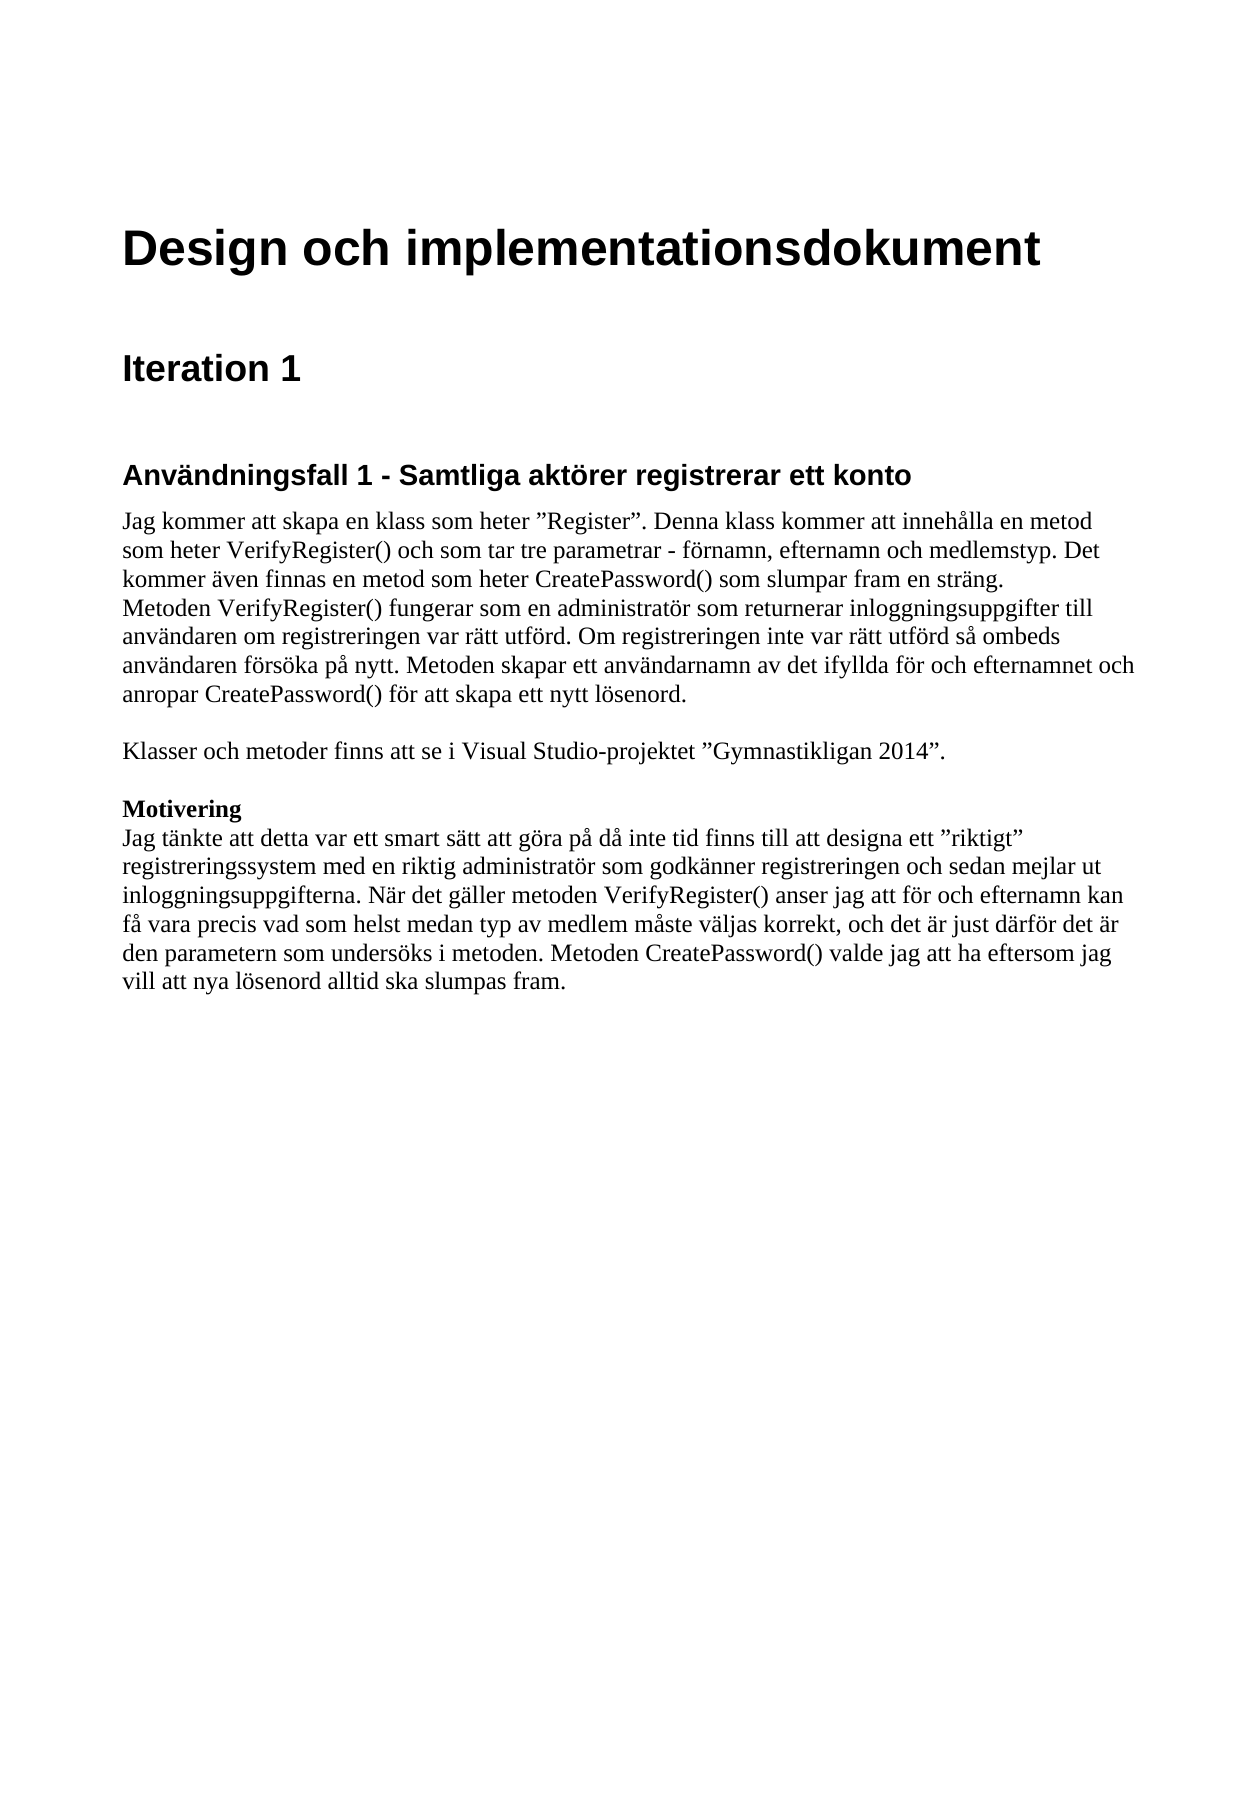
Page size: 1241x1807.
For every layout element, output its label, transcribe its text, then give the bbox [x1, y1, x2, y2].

subtitle Design och implementationsdokument [122, 218, 1136, 276]
subtitle Användningsfall 1 - Samtliga aktörer registrerar ett konto [122, 458, 1136, 492]
text Jag kommer att skapa en klass som heter ”Register”. Denna klass kommer att innehålla en metod som heter VerifyRegister() och som tar tre parametrar - förnamn, efternamn och medlemstyp. Det kommer även finnas en metod som heter CreatePassword() som slumpar fram en sträng. [122, 506, 1136, 593]
text Jag tänkte att detta var ett smart sätt att göra på då inte tid finns till att designa ett ”riktigt” registreringssystem med en riktig administratör som godkänner registreringen och sedan mejlar ut inloggningsuppgifterna. När det gäller metoden VerifyRegister() anser jag att för och efternamn kan få vara precis vad som helst medan typ av medlem måste väljas korrekt, och det är just därför det är den parametern som undersöks i metoden. Metoden CreatePassword() valde jag att ha eftersom jag vill att nya lösenord alltid ska slumpas fram. [122, 823, 1136, 995]
text Metoden VerifyRegister() fungerar som en administratör som returnerar inloggningsuppgifter till användaren om registreringen var rätt utförd. Om registreringen inte var rätt utförd så ombeds användaren försöka på nytt. Metoden skapar ett användarnamn av det ifyllda för och efternamnet och anropar CreatePassword() för att skapa ett nytt lösenord. [122, 593, 1136, 708]
text Motivering [122, 794, 1136, 823]
text Klasser och metoder finns att se i Visual Studio-projektet ”Gymnastikligan 2014”. [122, 736, 1136, 765]
subtitle Iteration 1 [122, 346, 1136, 389]
